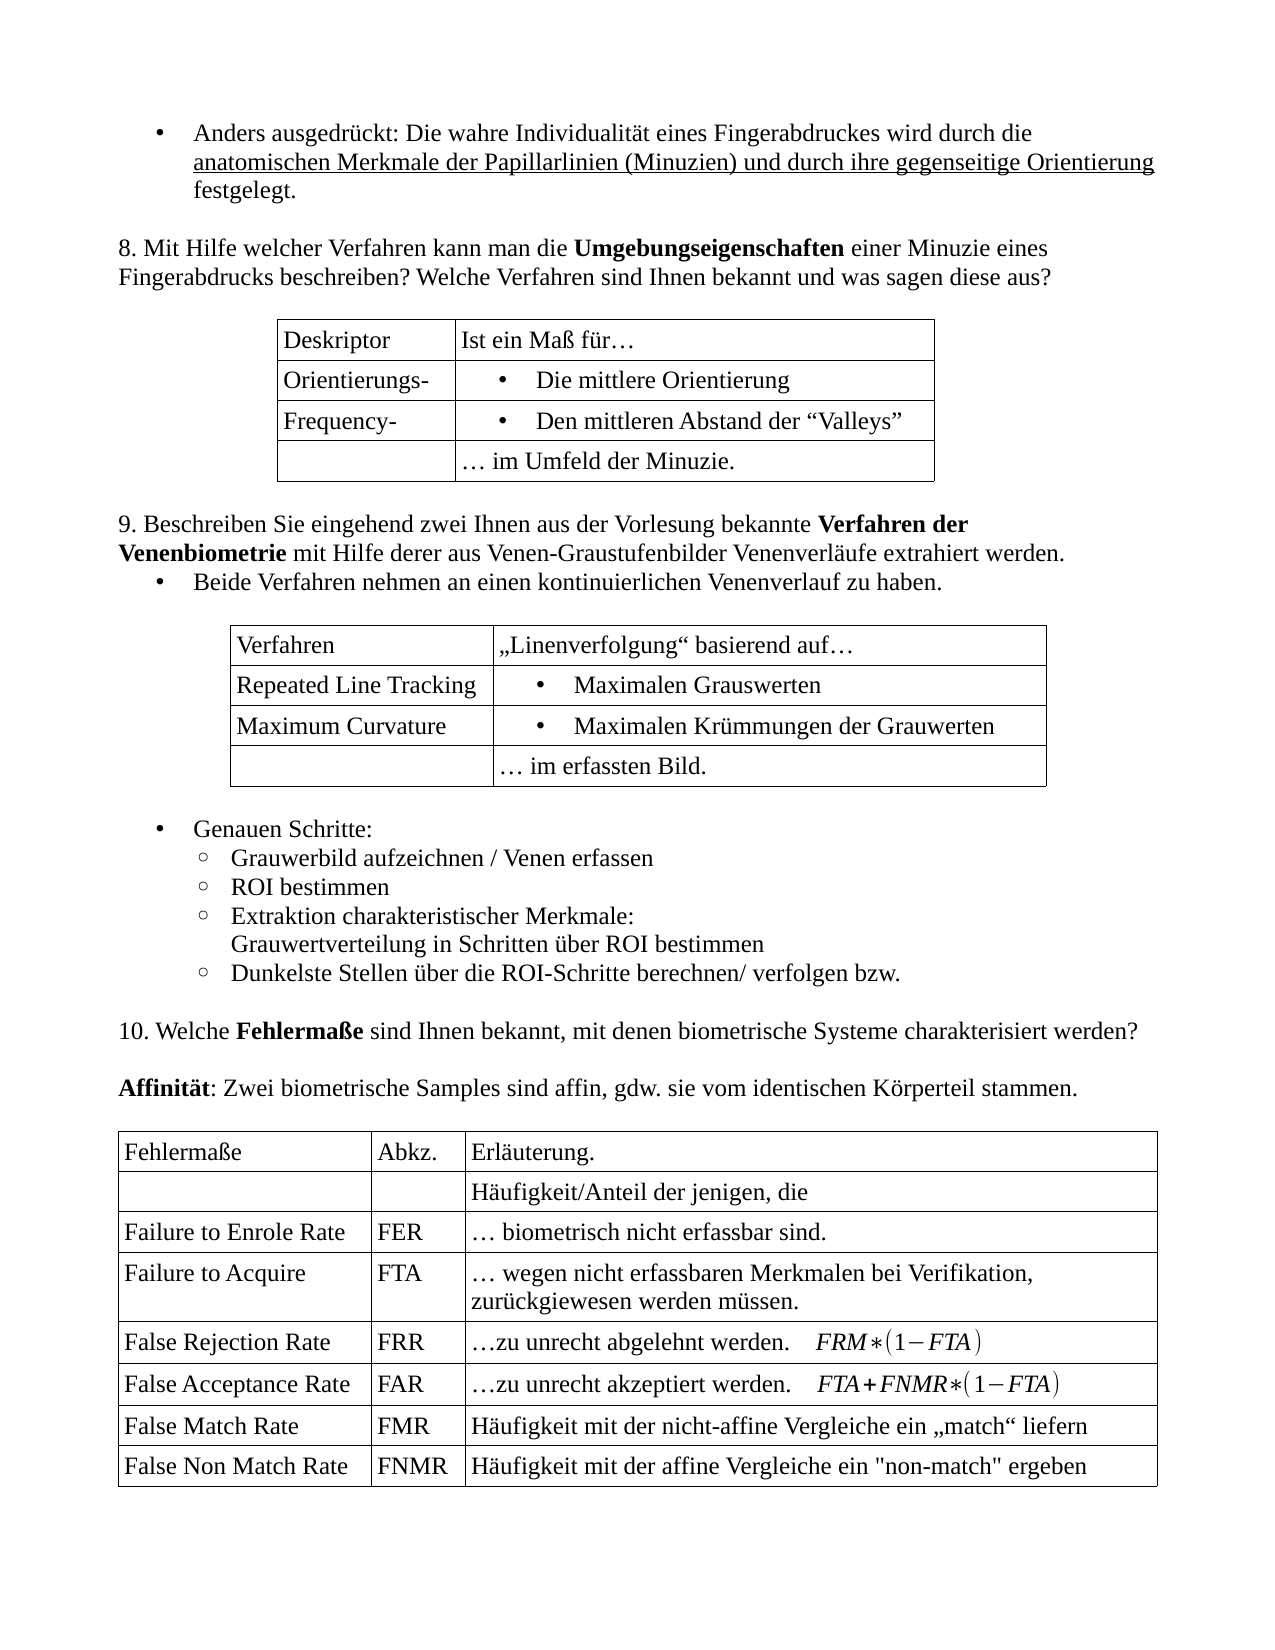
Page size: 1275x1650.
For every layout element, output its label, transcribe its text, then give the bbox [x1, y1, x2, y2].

table_cell FER [372, 1212, 465, 1252]
list Genauen Schritte: [156, 814, 1157, 843]
table_cell [278, 441, 455, 481]
table_header Abkz. [372, 1132, 465, 1171]
table_cell Maximum Curvature [231, 706, 493, 745]
table_cell …zu unrecht abgelehnt werden. [466, 1322, 1157, 1363]
table_cell Maximalen Grauswerten [494, 666, 1046, 705]
table_cell … im Umfeld der Minuzie. [456, 441, 934, 481]
list Grauwerbild aufzeichnen / Venen erfassen [193, 843, 1157, 872]
table_cell … wegen nicht erfassbaren Merkmalen bei Verifikation, zurückgiewesen werden müssen. [466, 1253, 1157, 1321]
table_cell Häufigkeit mit der nicht-affine Vergleiche ein „match“ liefern [466, 1406, 1157, 1445]
table_cell [372, 1172, 465, 1211]
table_cell FTA [372, 1253, 465, 1321]
list ROI bestimmen [193, 872, 1157, 901]
table_cell [119, 1172, 371, 1211]
text Venenbiometrie mit Hilfe derer aus Venen-Graustufenbilder Venenverläufe extrahiert werden. [118, 538, 1157, 567]
table_header Deskriptor [278, 320, 455, 360]
text 9. Beschreiben Sie eingehend zwei Ihnen aus der Vorlesung bekannte Verfahren der [118, 509, 1157, 538]
table_header Verfahren [231, 626, 493, 665]
list Beide Verfahren nehmen an einen kontinuierlichen Venenverlauf zu haben. [156, 567, 1157, 596]
table_cell Maximalen Krümmungen der Grauwerten [494, 706, 1046, 745]
table_cell [231, 746, 493, 786]
table_cell Orientierungs- [278, 361, 455, 400]
list Anders ausgedrückt: Die wahre Individualität eines Fingerabdruckes wird durch die anatomischen Merkmale der Papillarlinien (Minuzien) und durch ihre gegenseitige Orientierung festgelegt. [156, 118, 1157, 204]
text 8. Mit Hilfe welcher Verfahren kann man die Umgebungseigenschaften einer Minuzie eines Fingerabdrucks beschreiben? Welche Verfahren sind Ihnen bekannt und was sagen diese aus? [118, 233, 1157, 291]
table_cell FNMR [372, 1446, 465, 1486]
text Affinität: Zwei biometrische Samples sind affin, gdw. sie vom identischen Körperteil stammen. [118, 1073, 1157, 1102]
table_cell Repeated Line Tracking [231, 666, 493, 705]
table_cell …zu unrecht akzeptiert werden. [466, 1364, 1157, 1405]
table_header Fehlermaße [119, 1132, 371, 1171]
table_cell Failure to Acquire [119, 1253, 371, 1321]
table_cell FRR [372, 1322, 465, 1363]
table_cell Die mittlere Orientierung [456, 361, 934, 400]
table_cell False Acceptance Rate [119, 1364, 371, 1405]
table_header Erläuterung. [466, 1132, 1157, 1171]
table_cell False Non Match Rate [119, 1446, 371, 1486]
table_header Ist ein Maß für… [456, 320, 934, 360]
table_cell Frequency- [278, 401, 455, 440]
table_cell FMR [372, 1406, 465, 1445]
text 10. Welche Fehlermaße sind Ihnen bekannt, mit denen biometrische Systeme charakterisiert werden? [118, 1016, 1157, 1044]
table_cell False Match Rate [119, 1406, 371, 1445]
table_cell FAR [372, 1364, 465, 1405]
table_cell Failure to Enrole Rate [119, 1212, 371, 1252]
table_header „Linenverfolgung“ basierend auf… [494, 626, 1046, 665]
table_cell Den mittleren Abstand der “Valleys” [456, 401, 934, 440]
table_cell False Rejection Rate [119, 1322, 371, 1363]
list Dunkelste Stellen über die ROI-Schritte berechnen/ verfolgen bzw. [193, 958, 1157, 987]
list Extraktion charakteristischer Merkmale: Grauwertverteilung in Schritten über ROI bestimmen [193, 901, 1157, 958]
table_cell … im erfassten Bild. [494, 746, 1046, 786]
table_cell … biometrisch nicht erfassbar sind. [466, 1212, 1157, 1252]
table_cell Häufigkeit/Anteil der jenigen, die [466, 1172, 1157, 1211]
table_cell Häufigkeit mit der affine Vergleiche ein "non-match" ergeben [466, 1446, 1157, 1486]
